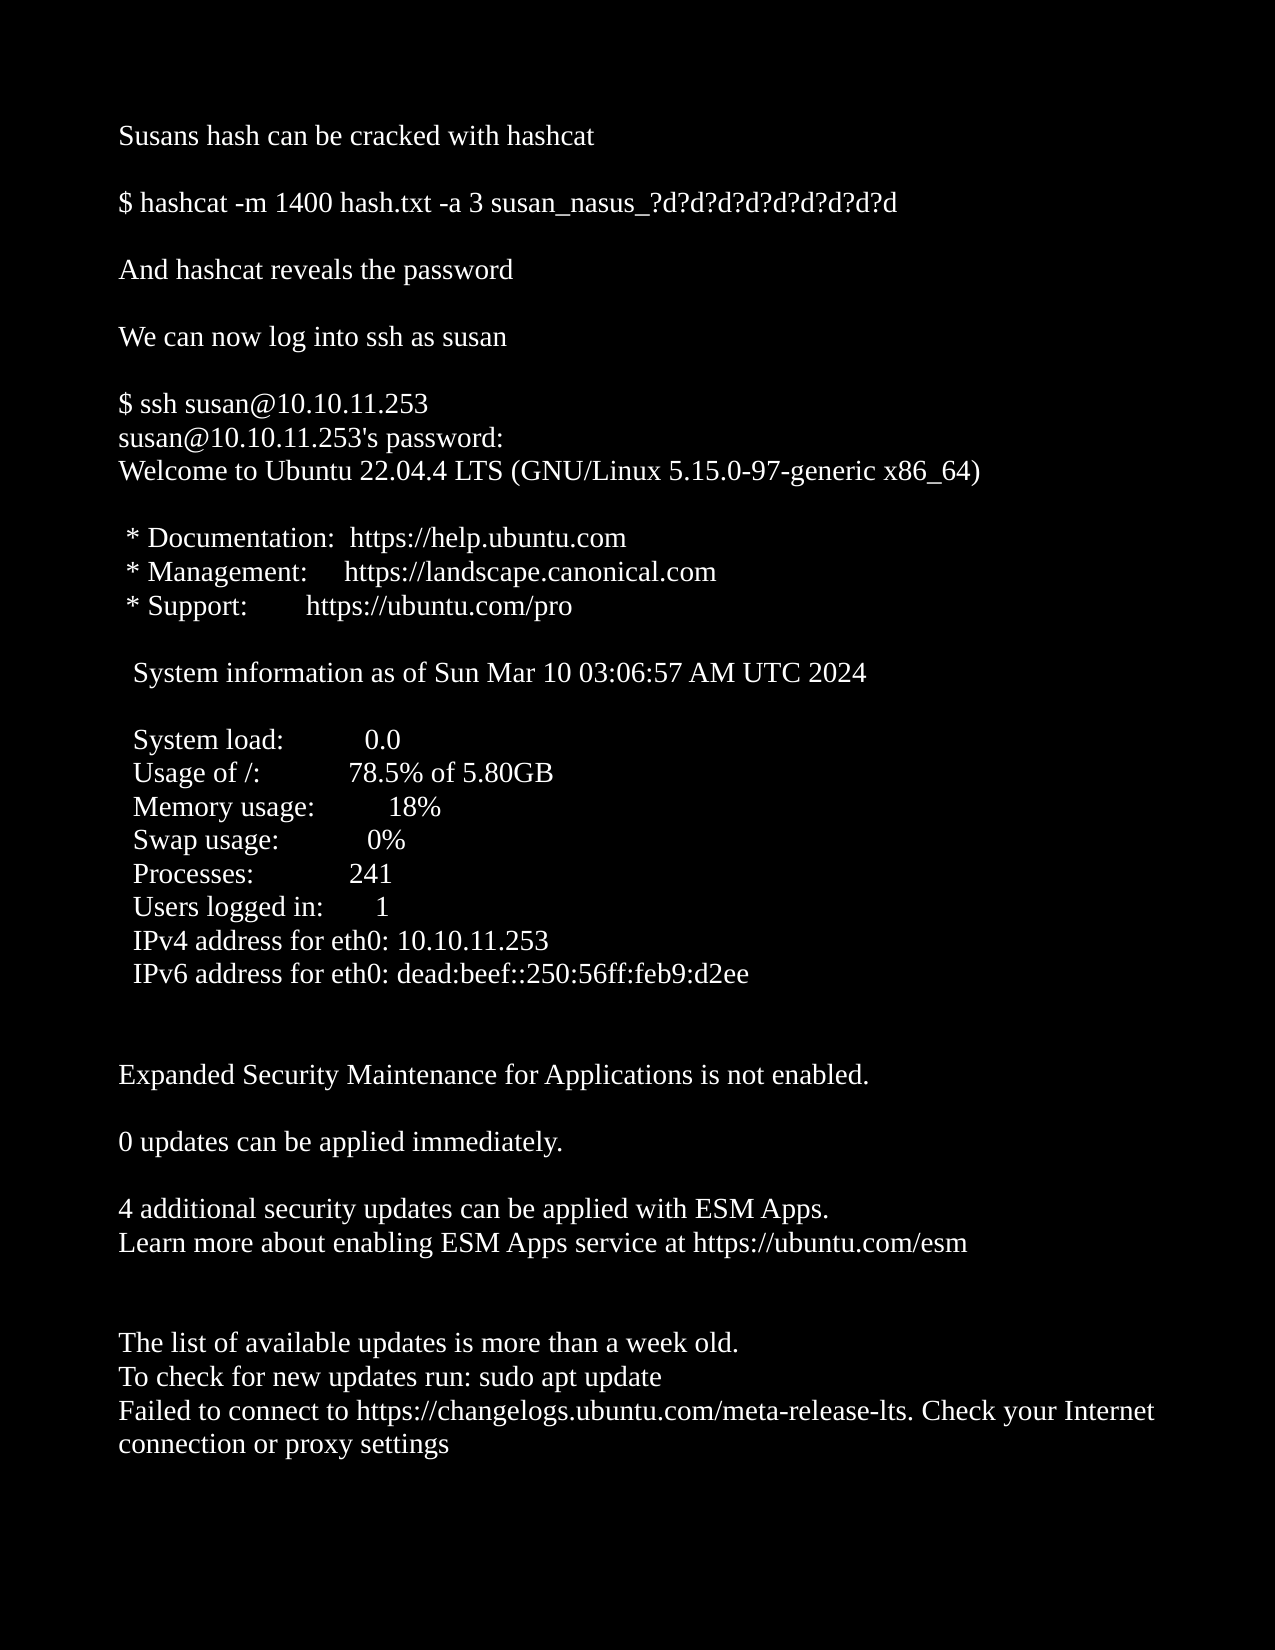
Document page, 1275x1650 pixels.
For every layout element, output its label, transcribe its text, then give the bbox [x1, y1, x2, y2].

text Users logged in: 1 [118, 889, 1157, 923]
text The list of available updates is more than a week old. [118, 1326, 1157, 1359]
text 4 additional security updates can be applied with ESM Apps. [118, 1191, 1157, 1225]
text Memory usage: 18% [118, 789, 1157, 822]
text 0 updates can be applied immediately. [118, 1124, 1157, 1158]
text System load: 0.0 [118, 722, 1157, 755]
text $ hashcat -m 1400 hash.txt -a 3 susan_nasus_?d?d?d?d?d?d?d?d?d [118, 185, 1157, 219]
text Susans hash can be cracked with hashcat [118, 118, 1157, 152]
text IPv6 address for eth0: dead:beef::250:56ff:feb9:d2ee [118, 957, 1157, 990]
text System information as of Sun Mar 10 03:06:57 AM UTC 2024 [118, 655, 1157, 688]
text Expanded Security Maintenance for Applications is not enabled. [118, 1057, 1157, 1091]
text $ ssh susan@10.10.11.253 [118, 386, 1157, 420]
text * Management: https://landscape.canonical.com [118, 554, 1157, 588]
text Usage of /: 78.5% of 5.80GB [118, 755, 1157, 789]
text Failed to connect to https://changelogs.ubuntu.com/meta-release-lts. Check your Internet connection or proxy settings [118, 1393, 1157, 1460]
text Swap usage: 0% [118, 822, 1157, 856]
text * Support: https://ubuntu.com/pro [118, 588, 1157, 621]
text Processes: 241 [118, 856, 1157, 889]
text * Documentation: https://help.ubuntu.com [118, 521, 1157, 554]
text Learn more about enabling ESM Apps service at https://ubuntu.com/esm [118, 1225, 1157, 1258]
text Welcome to Ubuntu 22.04.4 LTS (GNU/Linux 5.15.0-97-generic x86_64) [118, 453, 1157, 487]
text susan@10.10.11.253's password: [118, 420, 1157, 453]
text IPv4 address for eth0: 10.10.11.253 [118, 923, 1157, 957]
text And hashcat reveals the password [118, 252, 1157, 286]
text To check for new updates run: sudo apt update [118, 1359, 1157, 1393]
text We can now log into ssh as susan [118, 319, 1157, 353]
